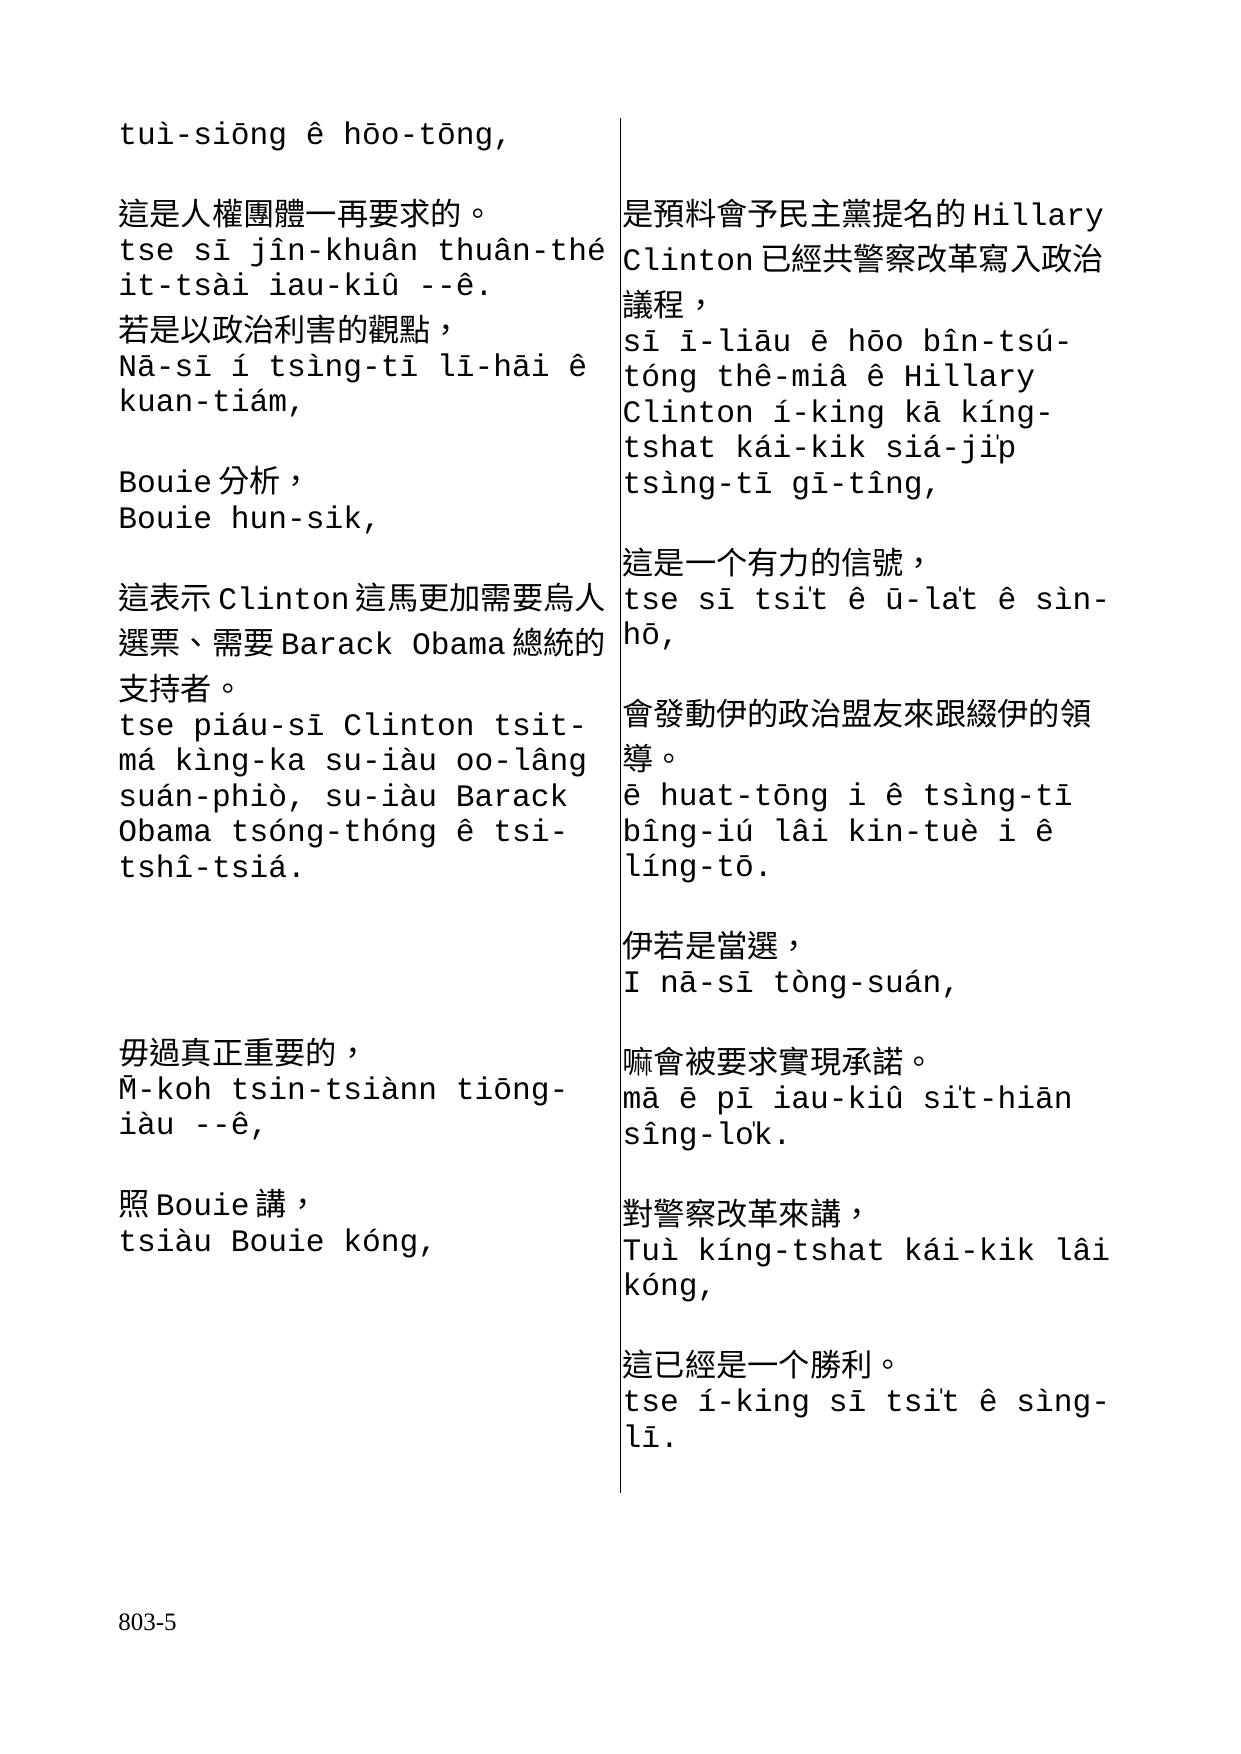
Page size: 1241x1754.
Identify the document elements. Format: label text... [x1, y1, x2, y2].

text 對警察改革來講， [622, 1189, 1122, 1234]
text 若是以政治利害的觀點， [118, 305, 618, 350]
text 是預料會予民主黨提名的Hillary Clinton已經共警察改革寫入政治議程， [622, 189, 1122, 325]
text M̄-koh tsin-tsiànn tiōng-iàu --ê, [118, 1073, 618, 1144]
text 這表示Clinton這馬更加需要烏人選票、需要Barack Obama總統的支持者。 [118, 573, 618, 709]
text I nā-sī tòng-suán, [622, 967, 1122, 1002]
text Bouie分析， [118, 456, 618, 502]
text ē huat-tōng i ê tsìng-tī bîng-iú lâi kin-tuè i ê líng-tō. [622, 780, 1122, 886]
text Nā-sī í tsìng-tī lī-hāi ê kuan-tiám, [118, 350, 618, 421]
text Bouie hun-sik, [118, 502, 618, 537]
text Tuì kíng-tshat kái-kik lâi kóng, [622, 1234, 1122, 1305]
text 伊若是當選， [622, 921, 1122, 967]
text 這是人權團體一再要求的。 [118, 189, 618, 234]
text tsiàu Bouie kóng, [118, 1225, 618, 1261]
text tse piáu-sī Clinton tsit-má kìng-ka su-iàu oo-lâng suán-phiò, su-iàu Barack Obama tsóng-thóng ê tsi-tshî-tsiá. [118, 709, 618, 886]
text 嘛會被要求實現承諾。 [622, 1037, 1122, 1083]
text tse í-king sī tsi̍t ê sìng-lī. [622, 1386, 1122, 1456]
text tse sī tsi̍t ê ū-la̍t ê sìn-hō, [622, 583, 1122, 654]
text tse sī jîn-khuân thuân-thé it-tsài iau-kiû --ê. [118, 234, 618, 305]
text 這已經是一个勝利。 [622, 1340, 1122, 1386]
text sī ī-liāu ē hōo bîn-tsú-tóng thê-miâ ê Hillary Clinton í-king kā kíng-tshat kái-kik siá-ji̍p tsìng-tī gī-tîng, [622, 325, 1122, 502]
text 這是一个有力的信號， [622, 538, 1122, 583]
text mā ē pī iau-kiû si̍t-hiān sîng-lo̍k. [622, 1083, 1122, 1153]
text 會發動伊的政治盟友來跟綴伊的領導。 [622, 689, 1122, 780]
text 照Bouie講， [118, 1179, 618, 1225]
text 毋過真正重要的， [118, 1028, 618, 1073]
text tuì-siōng ê hōo-tōng, [118, 118, 618, 153]
